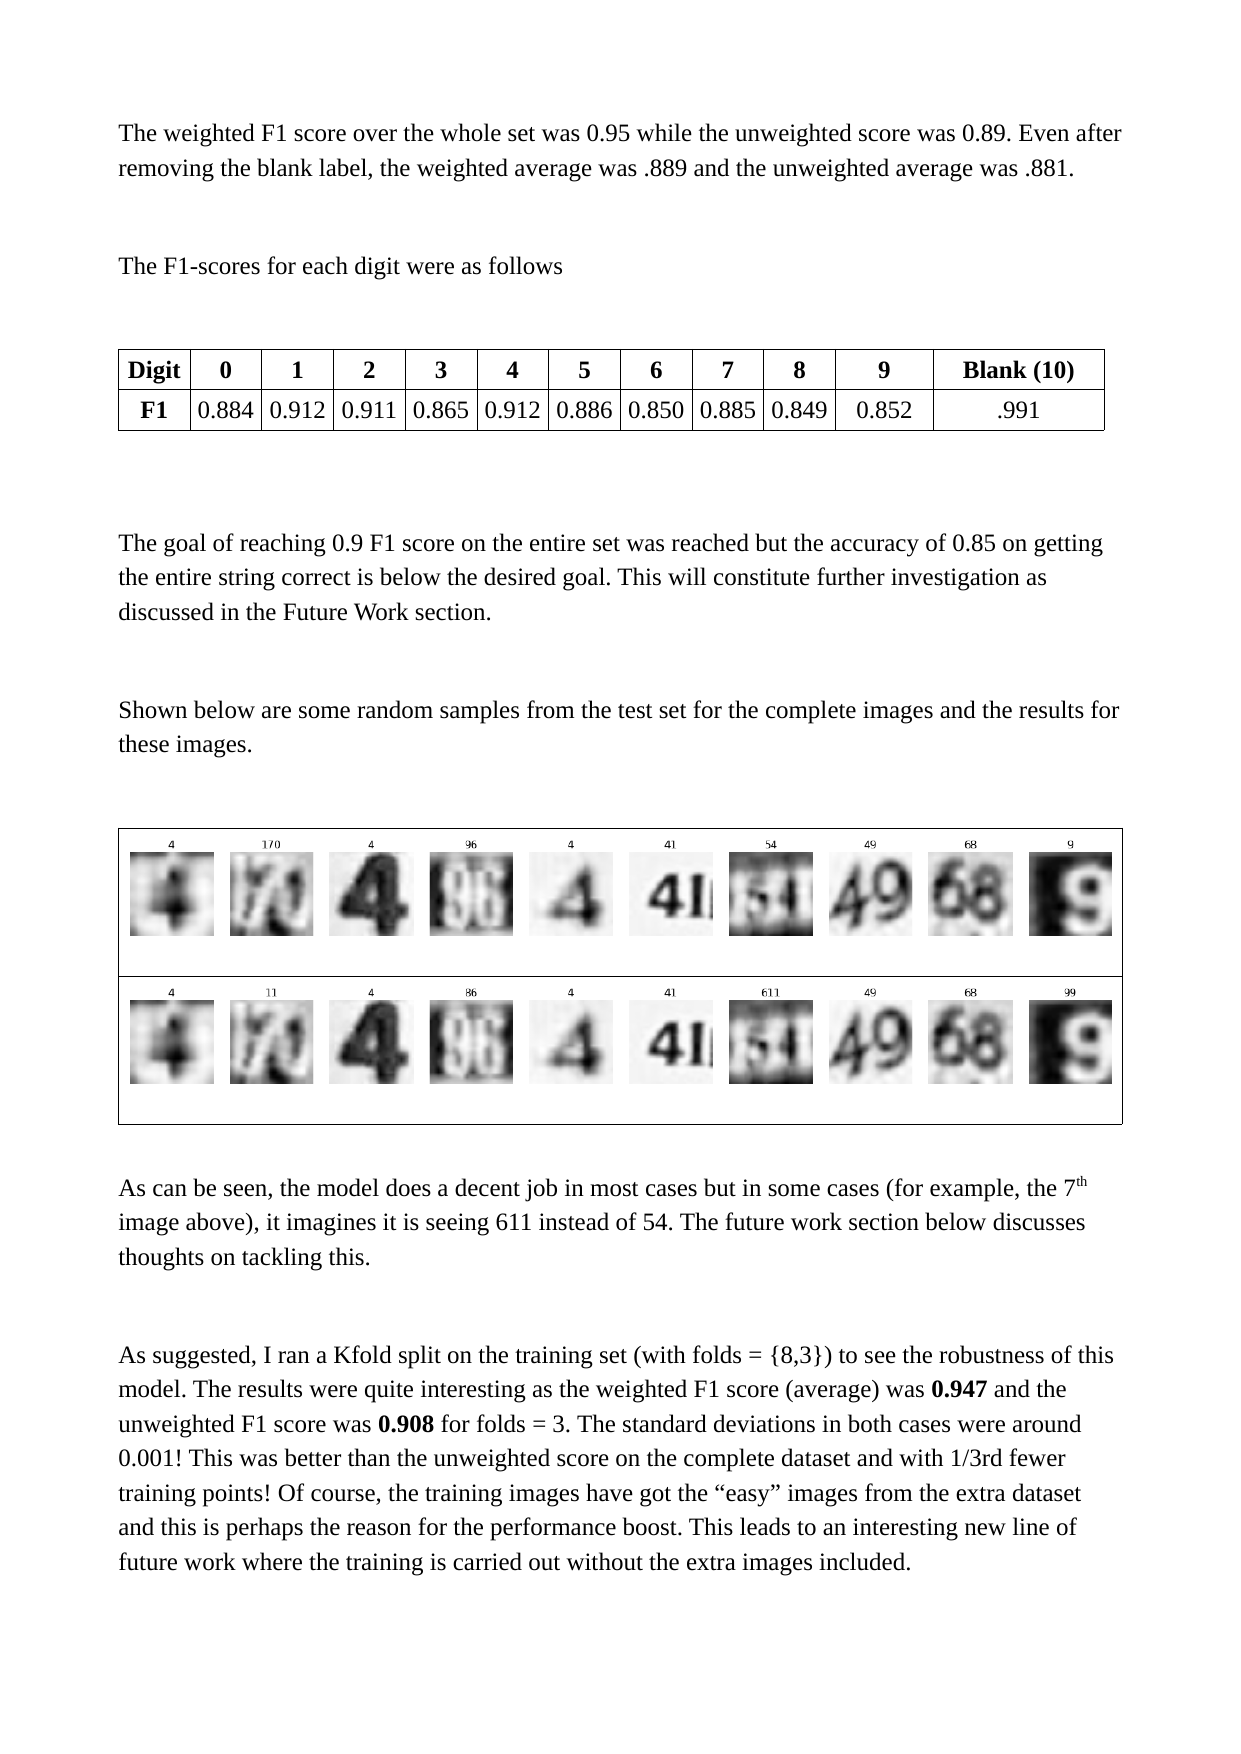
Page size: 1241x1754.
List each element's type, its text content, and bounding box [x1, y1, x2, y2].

table_cell 0.912 [478, 390, 548, 429]
table_header 9 [836, 350, 933, 389]
table_header 0 [191, 350, 261, 389]
table_cell 0.911 [334, 390, 405, 429]
text The goal of reaching 0.9 F1 score on the entire set was reached but the accuracy of 0.85 on getting the entire string correct is below the desired goal. This will constitute further investigation as discussed in the Future Work section. [118, 528, 1122, 625]
table_cell 0.884 [191, 390, 261, 429]
table_cell 0.912 [262, 390, 333, 429]
picture [123, 833, 1117, 942]
picture [123, 981, 1117, 1090]
text As can be seen, the model does a decent job in most cases but in some cases (for example, the 7th image above), it imagines it is seeing 611 instead of 54. The future work section below discusses thoughts on tackling this. [118, 1173, 1122, 1271]
table_header 4 [478, 350, 548, 389]
table_header 1 [262, 350, 333, 389]
table_header 6 [621, 350, 692, 389]
table_cell 0.850 [621, 390, 692, 429]
table_header 2 [334, 350, 405, 389]
table_cell 0.885 [693, 390, 763, 429]
text Shown below are some random samples from the test set for the complete images and the results for these images. [118, 695, 1122, 758]
table_header 5 [549, 350, 620, 389]
table_cell 0.886 [549, 390, 620, 429]
table_header 7 [693, 350, 763, 389]
table_header Blank (10) [934, 350, 1104, 389]
table_cell 0.852 [836, 390, 933, 429]
table_cell .991 [934, 390, 1104, 429]
table_cell F1 [119, 390, 190, 429]
text The F1-scores for each digit were as follows [118, 251, 1122, 279]
table_cell 0.849 [764, 390, 835, 429]
table_cell 0.865 [406, 390, 477, 429]
text The weighted F1 score over the whole set was 0.95 while the unweighted score was 0.89. Even after removing the blank label, the weighted average was .889 and the unweighted average was .881. [118, 118, 1122, 181]
table_header 3 [406, 350, 477, 389]
table_cell [119, 977, 1122, 1124]
table_header Digit [119, 350, 190, 389]
table_header [119, 829, 1122, 976]
text As suggested, I ran a Kfold split on the training set (with folds = {8,3}) to see the robustness of this model. The results were quite interesting as the weighted F1 score (average) was 0.947 and the unweighted F1 score was 0.908 for folds = 3. The standard deviations in both cases were around 0.001! This was better than the unweighted score on the complete dataset and with 1/3rd fewer training points! Of course, the training images have got the “easy” images from the extra dataset and this is perhaps the reason for the performance boost. This leads to an interesting new line of future work where the training is carried out without the extra images included. [118, 1340, 1122, 1576]
table_header 8 [764, 350, 835, 389]
